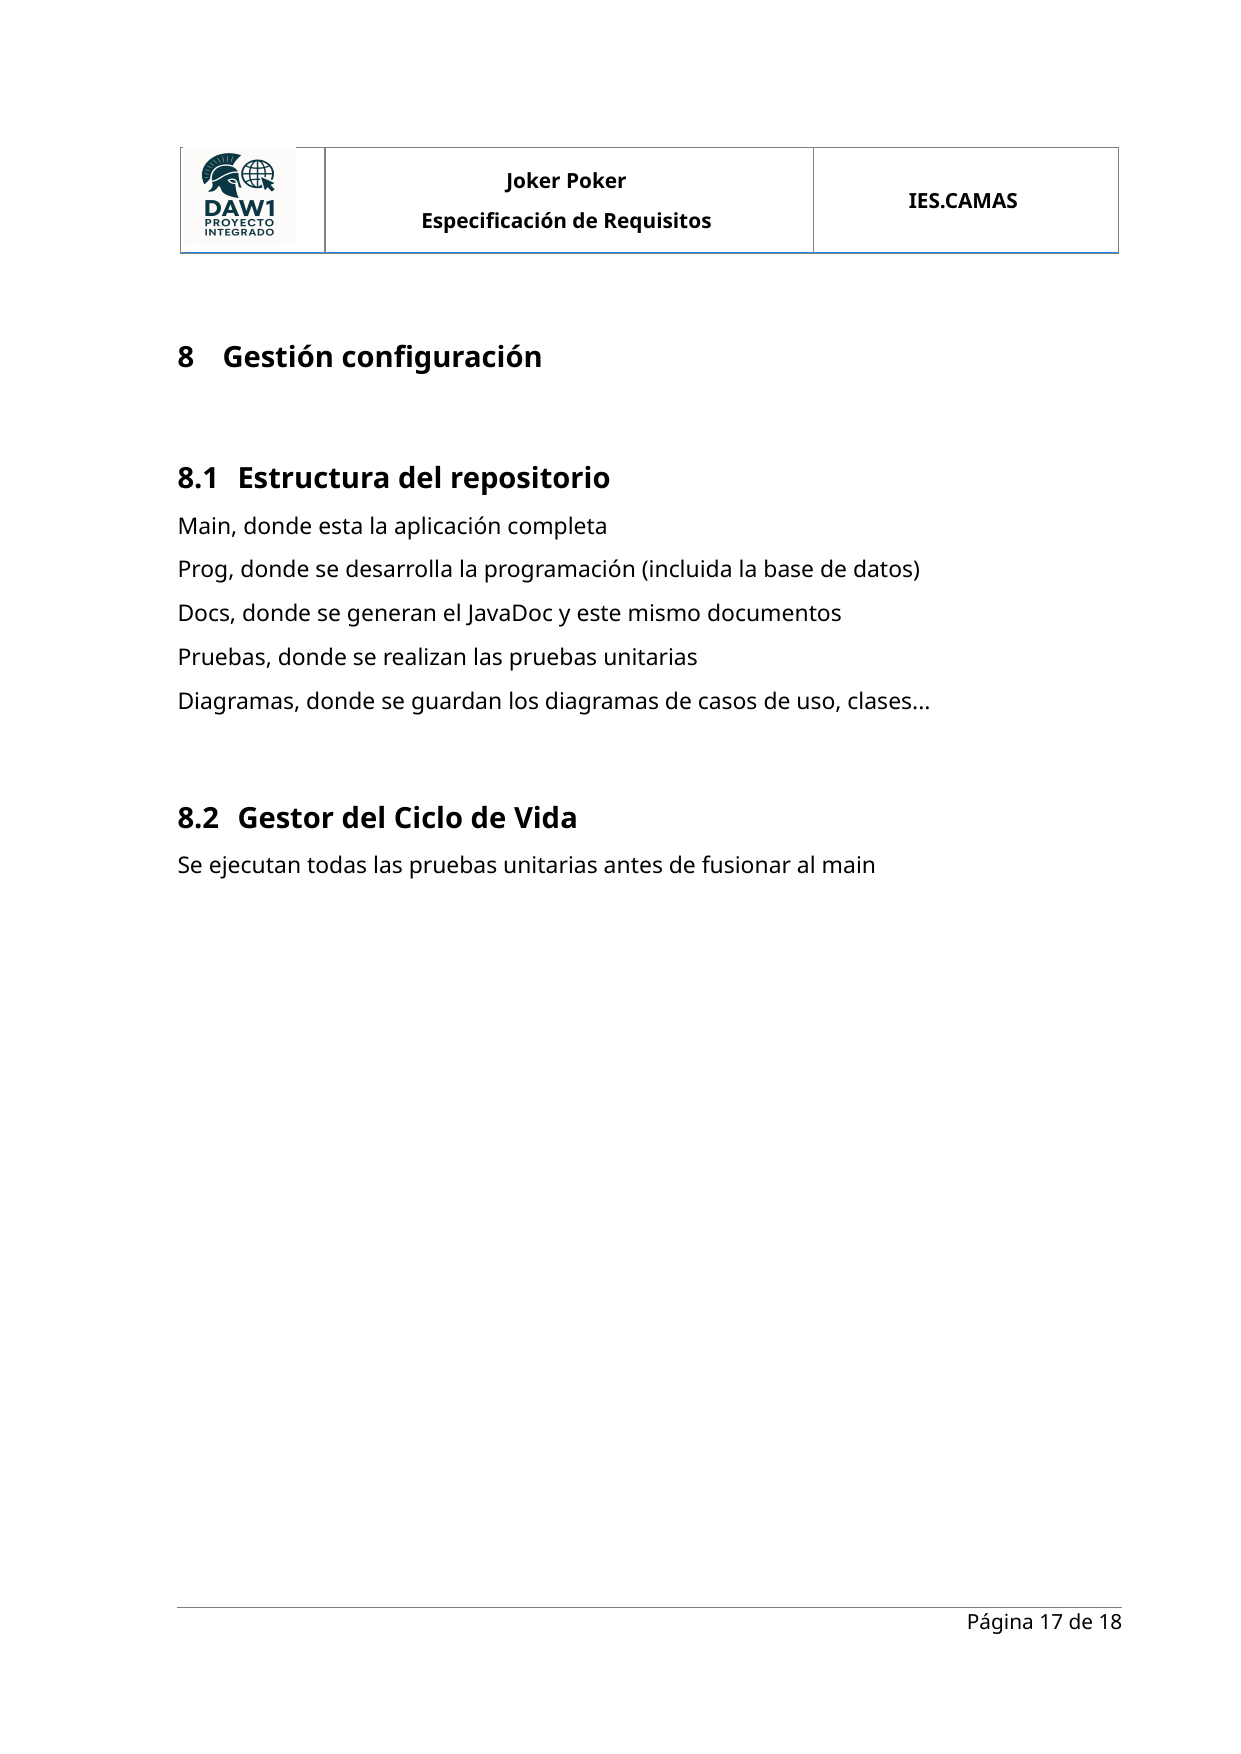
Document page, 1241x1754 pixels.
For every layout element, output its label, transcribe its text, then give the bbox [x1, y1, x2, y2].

text Pruebas, donde se realizan las pruebas unitarias [177, 641, 1122, 672]
text Prog, donde se desarrolla la programación (incluida la base de datos) [177, 553, 1122, 584]
text Diagramas, donde se guardan los diagramas de casos de uso, clases... [177, 684, 1122, 716]
subtitle Gestor del Ciclo de Vida [177, 797, 1122, 837]
text Se ejecutan todas las pruebas unitarias antes de fusionar al main [177, 849, 1122, 881]
text Docs, donde se generan el JavaDoc y este mismo documentos [177, 597, 1122, 628]
subtitle Estructura del repositorio [177, 457, 1122, 497]
subtitle Gestión configuración [177, 336, 1122, 376]
text Main, donde esta la aplicación completa [177, 509, 1122, 541]
picture [183, 147, 296, 246]
